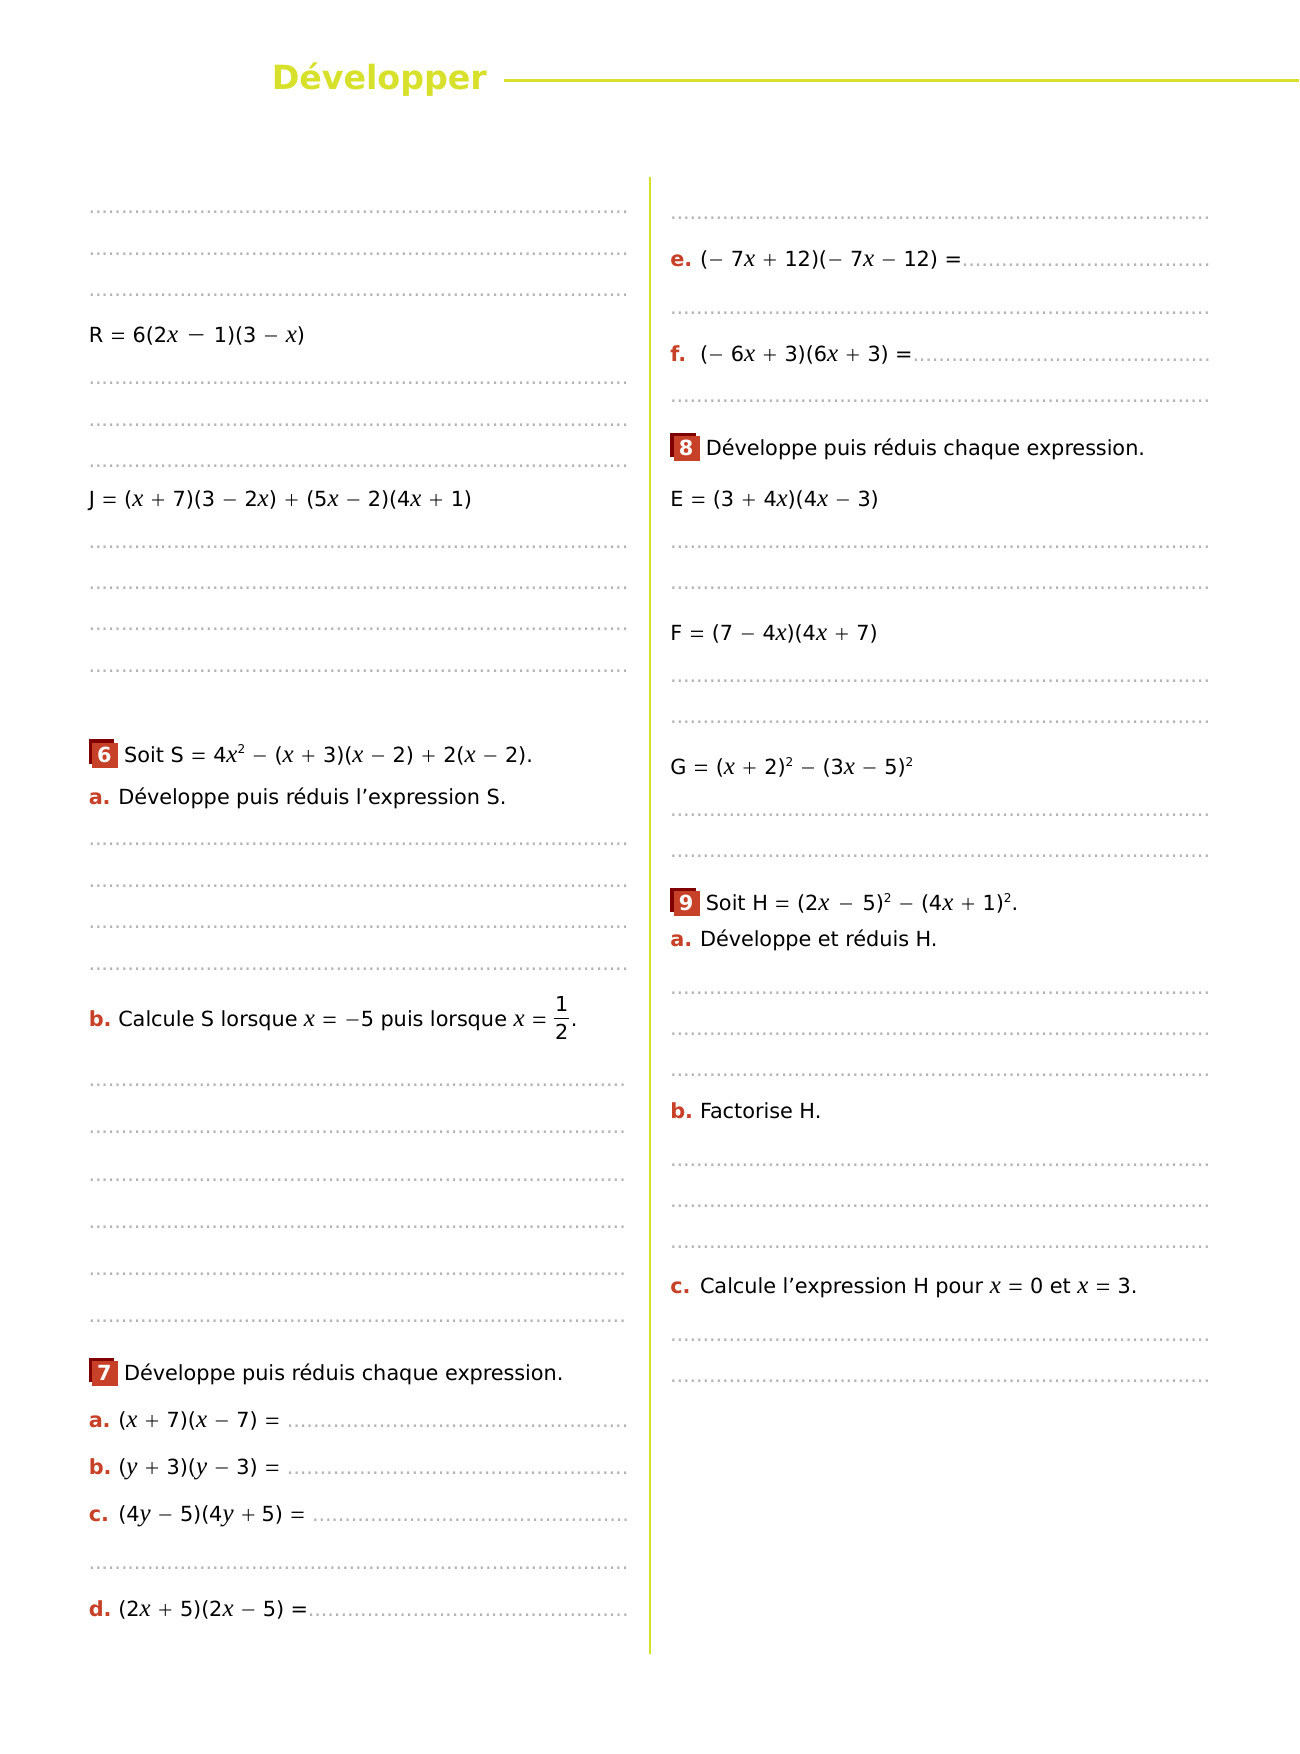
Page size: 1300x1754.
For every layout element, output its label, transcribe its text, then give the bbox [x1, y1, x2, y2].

list (y  3)(y − 3) = [88, 1433, 629, 1480]
subtitle Soit S = 4x2 − (x  3)(x − 2)  2(x − 2). [114, 739, 629, 767]
subtitle Soit H = (2x − 5)2 − (4x  1)2. [670, 887, 1211, 916]
list R = 6(2x − 1)(3 − x) [88, 319, 629, 348]
list (x  7)(x − 7) = [88, 1385, 629, 1433]
list Calcule l’expression H pour x = 0 et x = 3. [670, 1272, 1211, 1299]
list (4y − 5)(4y  5) = [88, 1480, 629, 1527]
list F = (7 − 4x)(4x  7) [670, 618, 1211, 646]
list Développe puis réduis l’expression S. [88, 785, 629, 809]
list E = (3  4x)(4x − 3) [670, 484, 1211, 512]
list (2x  5)(2x − 5) = [88, 1574, 629, 1622]
subtitle Développe puis réduis chaque expression. [88, 1357, 629, 1385]
subtitle Développe puis réduis chaque expression. [670, 432, 1211, 461]
text G = (x  2)2 − (3x − 5)2 [670, 752, 1211, 780]
list Développe et réduis H. [670, 928, 1211, 952]
list J = (x  7)(3 − 2x)  (5x − 2)(4x  1) [88, 484, 629, 512]
list Calcule S lorsque x = −5 puis lorsque x =. [88, 993, 629, 1044]
list Factorise H. [670, 1099, 1211, 1124]
list (− 7x  12)(− 7x − 12) = [670, 224, 1211, 272]
list (− 6x  3)(6x  3) = [670, 319, 1211, 366]
